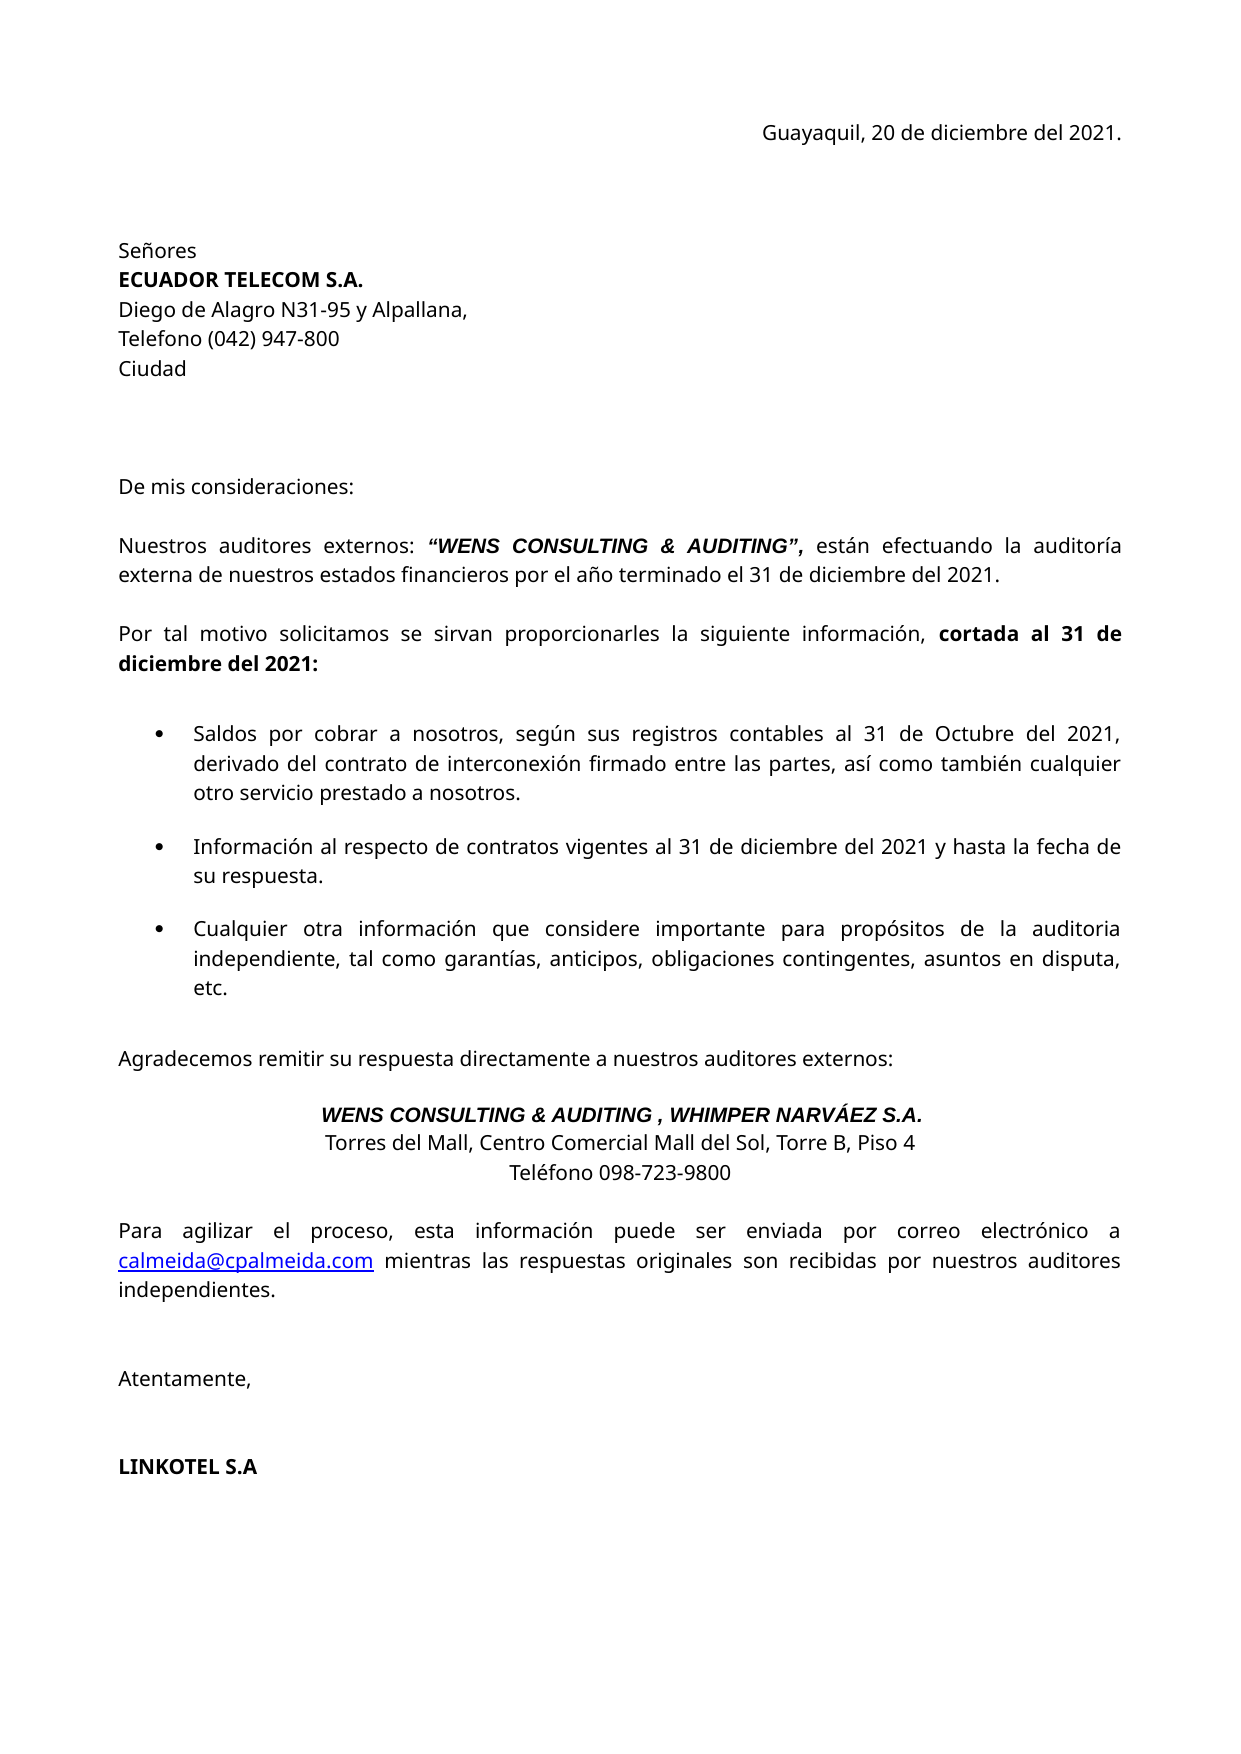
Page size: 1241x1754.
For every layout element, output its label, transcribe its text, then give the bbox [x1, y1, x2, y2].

list Información al respecto de contratos vigentes al 31 de diciembre del 2021 y hasta la fecha de su respuesta. [156, 832, 1122, 890]
text Diego de Alagro N31-95 y Alpallana, [118, 295, 1122, 323]
text Por tal motivo solicitamos se sirvan proporcionarles la siguiente información, cortada al 31 de diciembre del 2021: [118, 619, 1122, 677]
text Nuestros auditores externos: “WENS CONSULTING & AUDITING”, están efectuando la auditoría externa de nuestros estados financieros por el año terminado el 31 de diciembre del 2021. [118, 531, 1122, 589]
text Ciudad [118, 354, 1122, 382]
text Telefono (042) 947-800 [118, 324, 1122, 353]
text Señores [118, 236, 1122, 264]
text Teléfono 098-723-9800 [118, 1158, 1122, 1186]
text WENS CONSULTING & AUDITING , WHIMPER NARVÁEZ S.A. [118, 1103, 1122, 1127]
list Cualquier otra información que considere importante para propósitos de la auditoria independiente, tal como garantías, anticipos, obligaciones contingentes, asuntos en disputa, etc. [156, 914, 1122, 1002]
text Guayaquil, 20 de diciembre del 2021. [153, 118, 1122, 147]
text Torres del Mall, Centro Comercial Mall del Sol, Torre B, Piso 4 [118, 1128, 1122, 1157]
text Agradecemos remitir su respuesta directamente a nuestros auditores externos: [118, 1044, 1122, 1073]
list Saldos por cobrar a nosotros, según sus registros contables al 31 de Octubre del 2021, derivado del contrato de interconexión firmado entre las partes, así como también cualquier otro servicio prestado a nosotros. [156, 719, 1122, 807]
text De mis consideraciones: [118, 472, 1122, 500]
text Para agilizar el proceso, esta información puede ser enviada por correo electrónico a calmeida@cpalmeida.com mientras las respuestas originales son recibidas por nuestros auditores independientes. [118, 1217, 1122, 1304]
text ECUADOR TELECOM S.A. [118, 266, 1122, 294]
text Atentamente, [118, 1364, 1122, 1392]
text LINKOTEL S.A [118, 1452, 1122, 1481]
